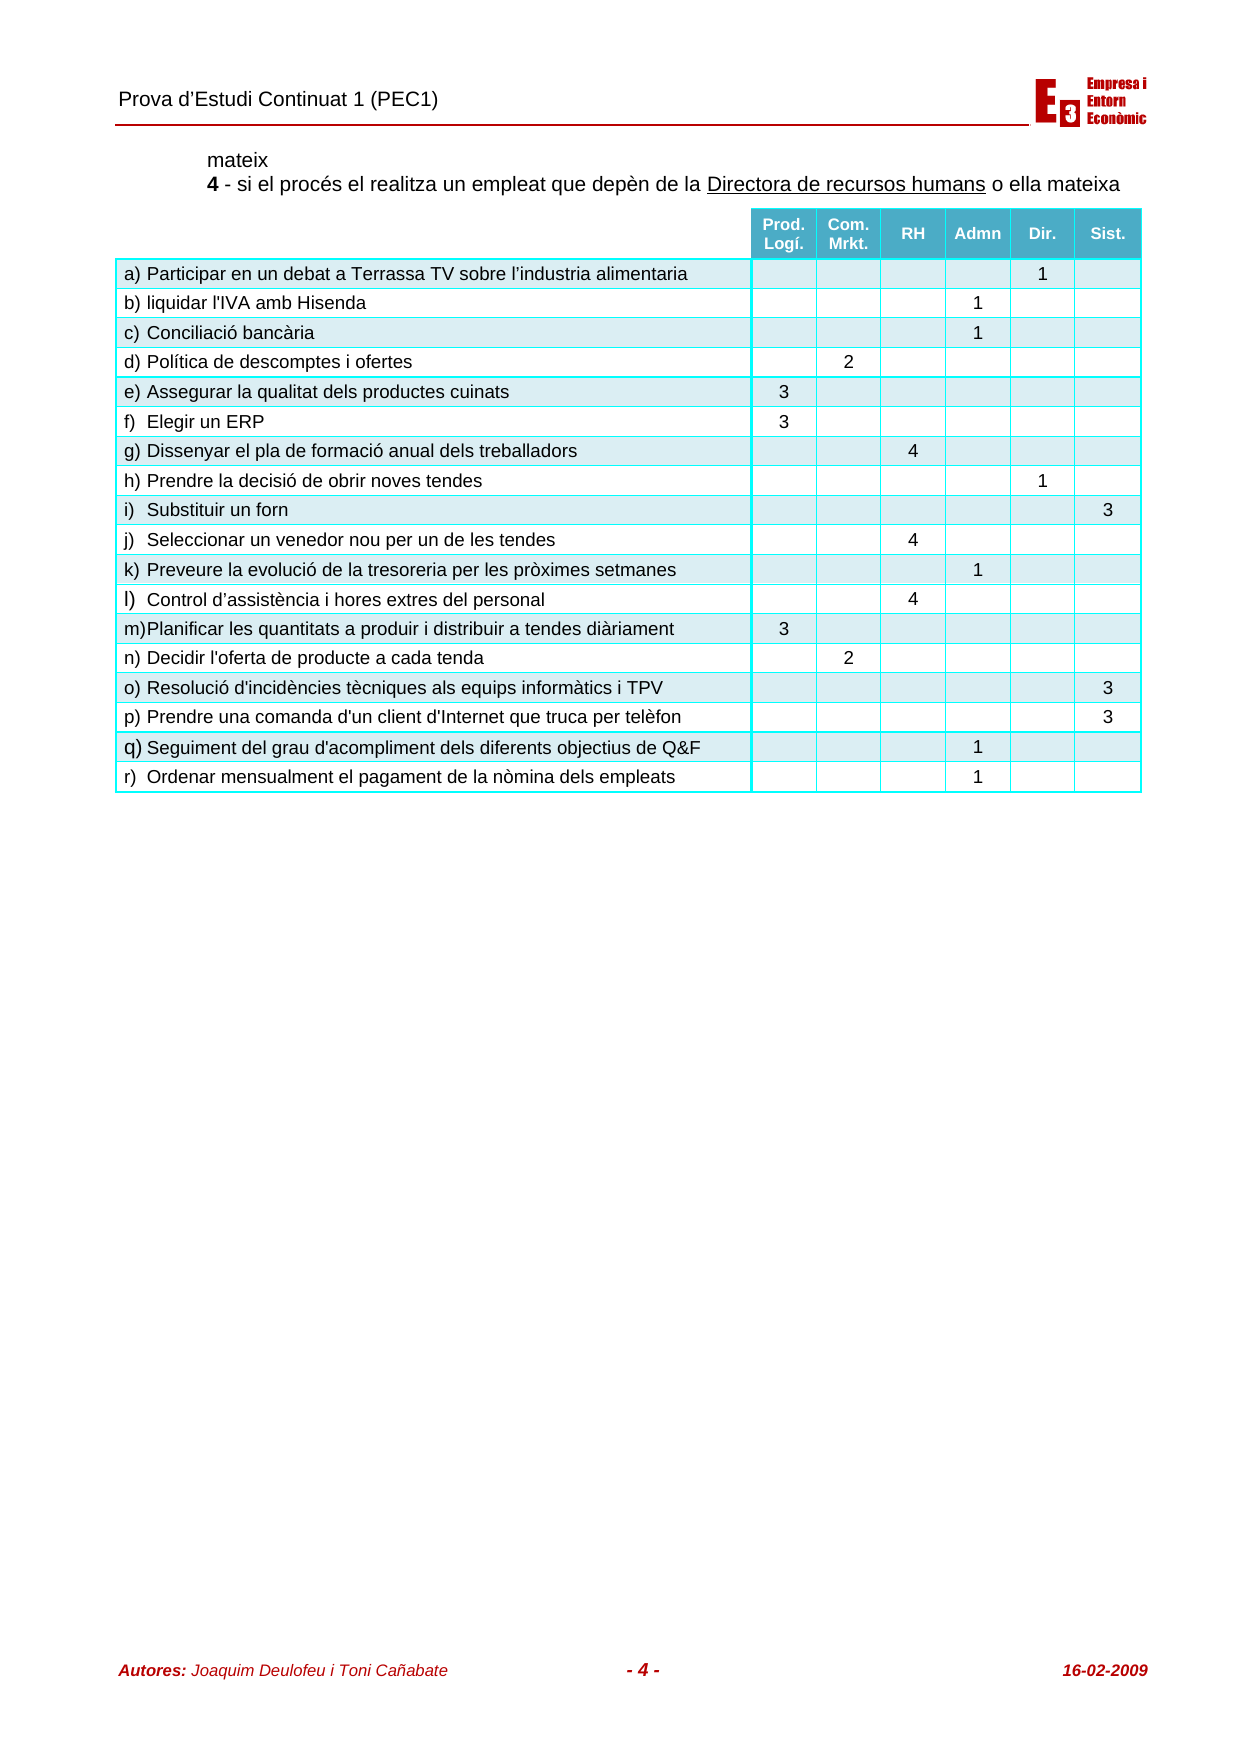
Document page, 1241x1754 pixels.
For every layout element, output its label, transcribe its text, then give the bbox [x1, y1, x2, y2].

table_cell 3 [753, 378, 816, 406]
table_cell [881, 378, 945, 406]
table_cell [946, 407, 1010, 436]
table_cell [1075, 733, 1140, 761]
table_cell Dissenyar el pla de formació anual dels treballadors [117, 437, 750, 465]
table_cell [881, 289, 945, 317]
table_cell [817, 703, 880, 731]
table_cell [817, 525, 880, 554]
table_cell Conciliació bancària [117, 318, 750, 347]
table_cell [1011, 614, 1074, 643]
table_cell Decidir l'oferta de producte a cada tenda [117, 644, 750, 672]
table_cell [753, 318, 816, 347]
table_cell [1075, 348, 1140, 376]
table_cell [1075, 318, 1140, 347]
table_cell [1011, 496, 1074, 524]
table_cell [881, 673, 945, 702]
table_header Sist. [1075, 209, 1141, 258]
picture [1030, 75, 1150, 127]
table_cell [1011, 673, 1074, 702]
table_cell 1 [946, 555, 1010, 583]
table_cell [817, 407, 880, 436]
table_cell [817, 466, 880, 495]
table_cell [1075, 614, 1140, 643]
table_cell [946, 260, 1010, 288]
table_cell 3 [1075, 673, 1140, 702]
table_cell 3 [753, 614, 816, 643]
table_cell Prendre la decisió de obrir noves tendes [117, 466, 750, 495]
table_cell [1011, 318, 1074, 347]
table_cell [753, 644, 816, 672]
table_cell [946, 673, 1010, 702]
table_cell [881, 733, 945, 761]
table_cell [881, 614, 945, 643]
table_cell [817, 318, 880, 347]
table_header Admn [946, 209, 1010, 258]
list mateix 4 - si el procés el realitza un empleat que depèn de la Directora de recursos humans o ella mateixa [207, 148, 1152, 196]
table_cell 1 [1011, 260, 1074, 288]
table_cell [1011, 407, 1074, 436]
table_cell [881, 496, 945, 524]
table_cell [817, 762, 880, 791]
table_cell [1011, 585, 1074, 613]
table_cell [946, 644, 1010, 672]
table_cell [817, 733, 880, 761]
table_cell [881, 466, 945, 495]
table_cell 2 [817, 348, 880, 376]
table_cell Elegir un ERP [117, 407, 750, 436]
table_cell 4 [881, 437, 945, 465]
table_cell [753, 525, 816, 554]
table_cell Substituir un forn [117, 496, 750, 524]
table_cell [817, 437, 880, 465]
table_cell [753, 348, 816, 376]
table_cell 1 [946, 733, 1010, 761]
table_cell 4 [881, 585, 945, 613]
table_cell 1 [946, 762, 1010, 791]
table_cell Control d’assistència i hores extres del personal [117, 585, 750, 613]
table_cell Planificar les quantitats a produir i distribuir a tendes diàriament [117, 614, 750, 643]
table_cell [753, 496, 816, 524]
table_cell Ordenar mensualment el pagament de la nòmina dels empleats [117, 762, 750, 791]
table_cell [1075, 644, 1140, 672]
table_cell [817, 585, 880, 613]
table_cell [1011, 437, 1074, 465]
table_cell [1011, 378, 1074, 406]
table_cell [817, 289, 880, 317]
table_cell [946, 378, 1010, 406]
table_cell [1011, 525, 1074, 554]
table_cell [1075, 437, 1140, 465]
table_cell [817, 673, 880, 702]
table_cell [817, 496, 880, 524]
table_cell [817, 614, 880, 643]
table_cell [1075, 762, 1140, 791]
table_header Com.Mrkt. [817, 209, 880, 258]
table_cell [1011, 703, 1074, 731]
table_cell [1011, 733, 1074, 761]
table_cell [1011, 289, 1074, 317]
table_cell [946, 703, 1010, 731]
table_cell [881, 407, 945, 436]
table_cell [1011, 555, 1074, 583]
table_cell [1011, 762, 1074, 791]
table_cell [1075, 525, 1140, 554]
table_cell [753, 466, 816, 495]
table_cell [881, 555, 945, 583]
table_cell [1075, 378, 1140, 406]
table_cell [753, 673, 816, 702]
table_cell [946, 525, 1010, 554]
table_cell [753, 437, 816, 465]
table_cell Resolució d'incidències tècniques als equips informàtics i TPV [117, 673, 750, 702]
table_cell [1075, 407, 1140, 436]
table_cell [817, 260, 880, 288]
table_cell [753, 289, 816, 317]
table_cell 4 [881, 525, 945, 554]
table_cell liquidar l'IVA amb Hisenda [117, 289, 750, 317]
table_header [116, 208, 751, 258]
table_cell [946, 348, 1010, 376]
table_cell [946, 437, 1010, 465]
table_cell Preveure la evolució de la tresoreria per les pròximes setmanes [117, 555, 750, 583]
table_cell [881, 348, 945, 376]
table_cell [817, 378, 880, 406]
table_cell [753, 260, 816, 288]
table_cell Assegurar la qualitat dels productes cuinats [117, 378, 750, 406]
table_header RH [881, 209, 945, 258]
table_cell [753, 733, 816, 761]
table_cell [881, 762, 945, 791]
table_cell [946, 614, 1010, 643]
table_cell 2 [817, 644, 880, 672]
table_cell [881, 260, 945, 288]
table_cell 1 [946, 318, 1010, 347]
table_cell [881, 318, 945, 347]
table_cell 3 [1075, 496, 1140, 524]
table_cell 1 [946, 289, 1010, 317]
table_header Dir. [1011, 209, 1074, 258]
table_cell Seguiment del grau d'acompliment dels diferents objectius de Q&F [117, 733, 750, 761]
table_cell [946, 496, 1010, 524]
table_cell Participar en un debat a Terrassa TV sobre l’industria alimentaria [117, 260, 750, 288]
table_header Prod. Logí. [751, 209, 816, 258]
table_cell [753, 703, 816, 731]
table_cell [1075, 585, 1140, 613]
table_cell [881, 703, 945, 731]
table_cell [946, 466, 1010, 495]
table_cell [1075, 555, 1140, 583]
table_cell [753, 555, 816, 583]
table_cell 3 [753, 407, 816, 436]
table_cell [753, 762, 816, 791]
table_cell [817, 555, 880, 583]
table_cell Prendre una comanda d'un client d'Internet que truca per telèfon [117, 703, 750, 731]
table_cell Seleccionar un venedor nou per un de les tendes [117, 525, 750, 554]
table_cell [946, 585, 1010, 613]
table_cell Política de descomptes i ofertes [117, 348, 750, 376]
table_cell [1075, 466, 1140, 495]
table_cell [753, 585, 816, 613]
table_cell [1075, 289, 1140, 317]
table_cell [1075, 260, 1140, 288]
table_cell 3 [1075, 703, 1140, 731]
table_cell 1 [1011, 466, 1074, 495]
table_cell [881, 644, 945, 672]
table_cell [1011, 644, 1074, 672]
table_cell [1011, 348, 1074, 376]
